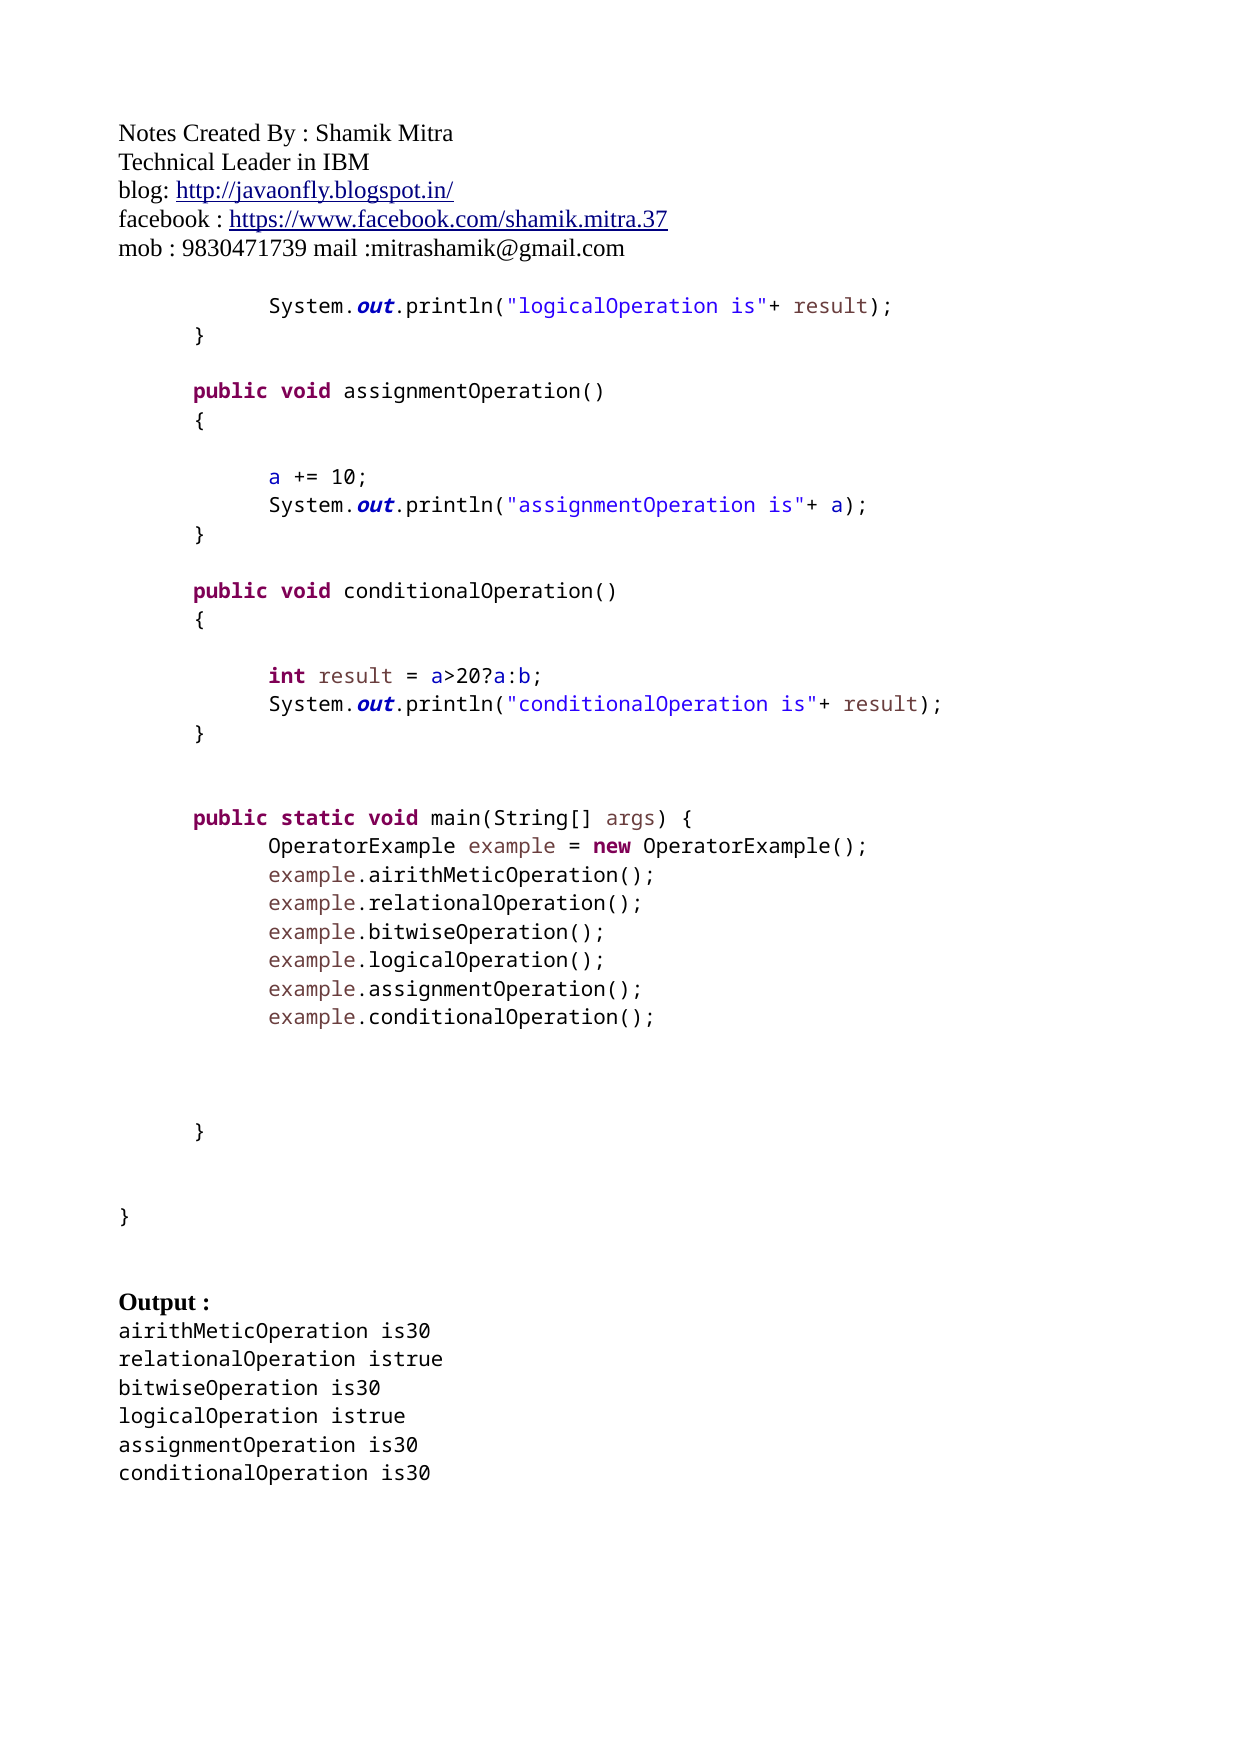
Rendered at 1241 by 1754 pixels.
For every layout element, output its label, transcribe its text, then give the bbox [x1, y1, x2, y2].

text example.bitwiseOperation(); [118, 917, 1122, 945]
text public static void main(String[] args) { [118, 803, 1122, 832]
text public void conditionalOperation() [118, 576, 1122, 604]
text airithMeticOperation is30 [118, 1316, 1122, 1344]
text example.airithMeticOperation(); [118, 860, 1122, 888]
text { [118, 604, 1122, 633]
text Output : [118, 1287, 1122, 1316]
text } [118, 718, 1122, 746]
text example.logicalOperation(); [118, 945, 1122, 974]
text public void assignmentOperation() [118, 377, 1122, 405]
text System.out.println("conditionalOperation is"+ result); [118, 689, 1122, 718]
text logicalOperation istrue [118, 1401, 1122, 1430]
text example.relationalOperation(); [118, 888, 1122, 917]
text a += 10; [118, 462, 1122, 490]
text } [118, 1116, 1122, 1144]
text example.assignmentOperation(); [118, 974, 1122, 1002]
text conditionalOperation is30 [118, 1458, 1122, 1487]
text { [118, 405, 1122, 433]
text } [118, 519, 1122, 547]
text System.out.println("logicalOperation is"+ result); [118, 291, 1122, 320]
text int result = a>20?a:b; [118, 661, 1122, 689]
text relationalOperation istrue [118, 1344, 1122, 1373]
text OperatorExample example = new OperatorExample(); [118, 832, 1122, 860]
text System.out.println("assignmentOperation is"+ a); [118, 490, 1122, 519]
text } [118, 1201, 1122, 1230]
text } [118, 320, 1122, 348]
text bitwiseOperation is30 [118, 1373, 1122, 1401]
text example.conditionalOperation(); [118, 1002, 1122, 1031]
text assignmentOperation is30 [118, 1430, 1122, 1458]
